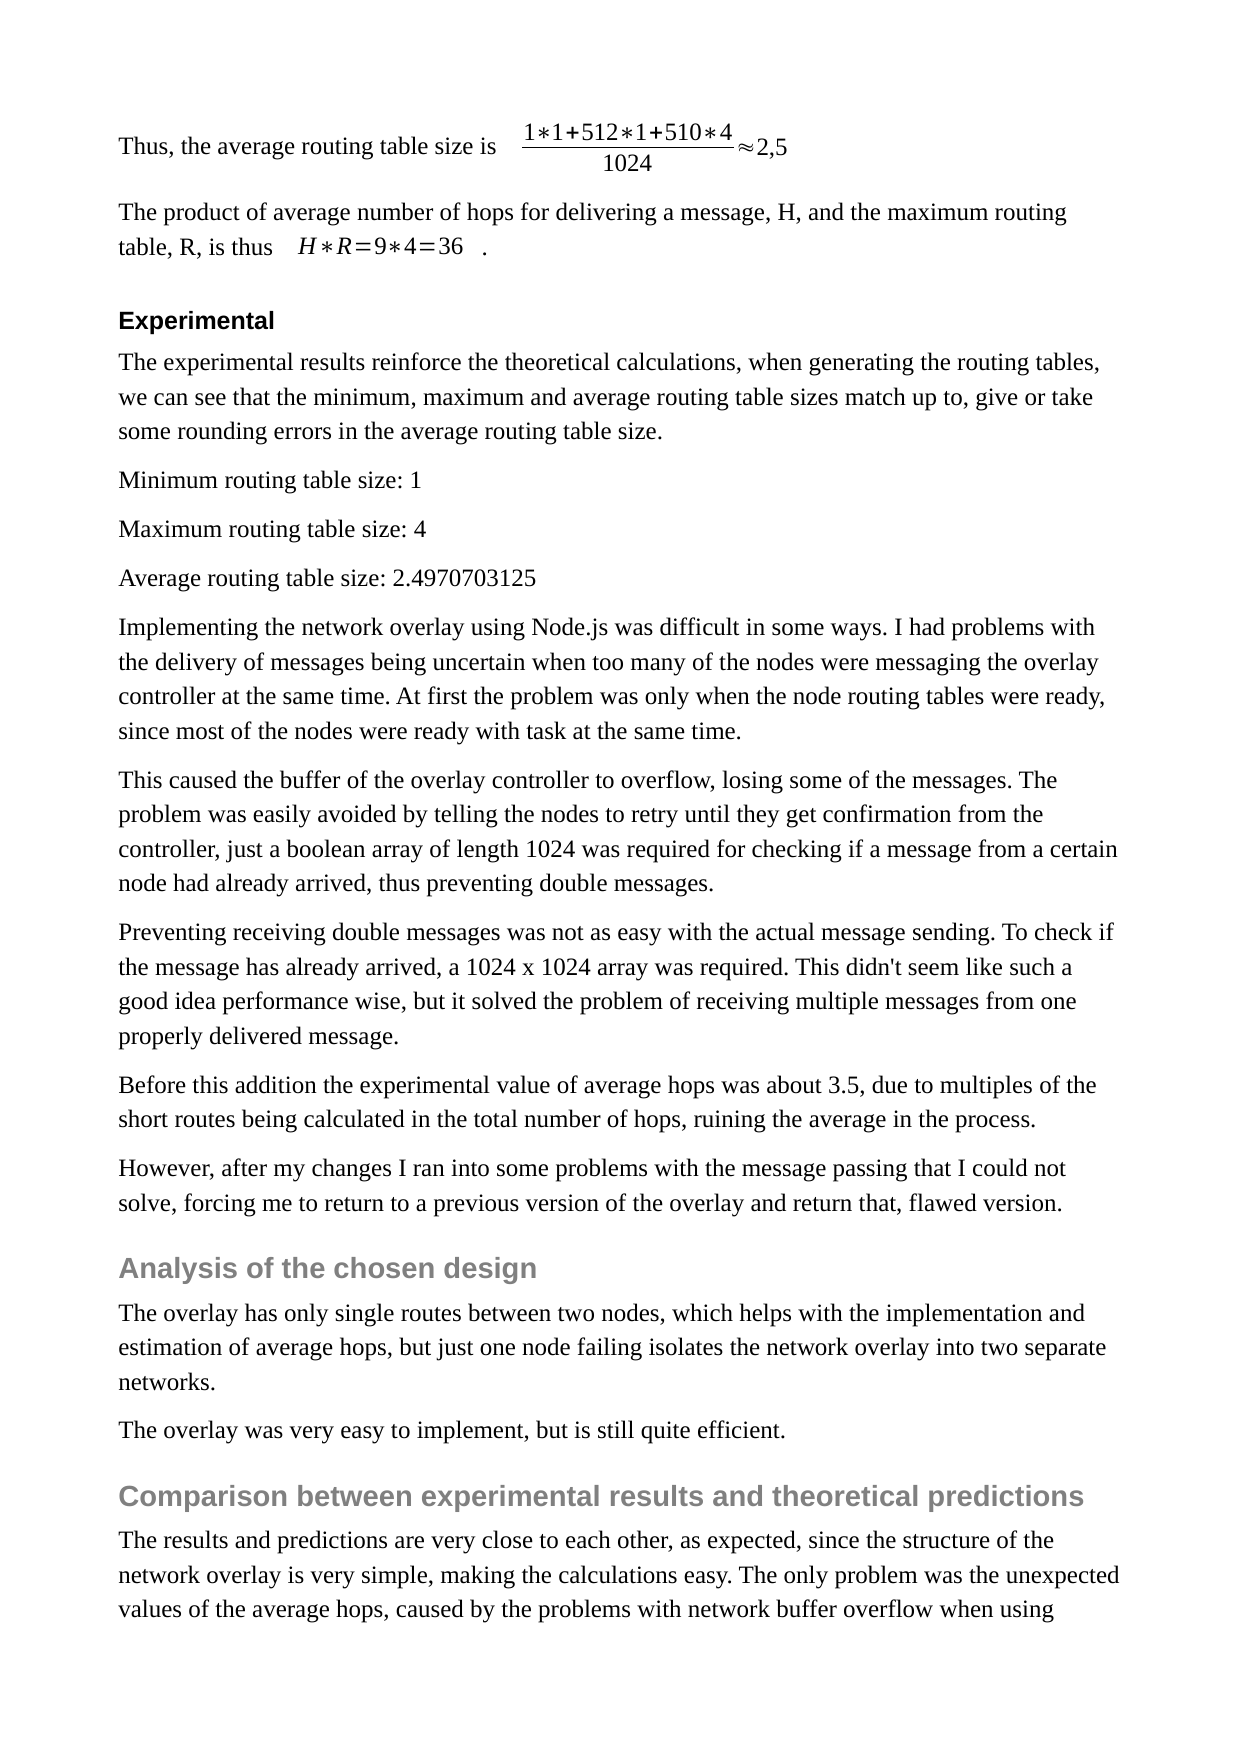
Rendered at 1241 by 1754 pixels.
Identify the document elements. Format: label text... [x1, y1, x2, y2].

text The overlay was very easy to implement, but is still quite efficient. [118, 1416, 1122, 1444]
text Preventing receiving double messages was not as easy with the actual message sending. To check if the message has already arrived, a 1024 x 1024 array was required. This didn't seem like such a good idea performance wise, but it solved the problem of receiving multiple messages from one properly delivered message. [118, 917, 1122, 1049]
text Maximum routing table size: 4 [118, 514, 1122, 543]
subtitle Comparison between experimental results and theoretical predictions [118, 1479, 1122, 1513]
text The overlay has only single routes between two nodes, which helps with the implementation and estimation of average hops, but just one node failing isolates the network overlay into two separate networks. [118, 1298, 1122, 1395]
text Thus, the average routing table size is [118, 118, 1122, 177]
text Before this addition the experimental value of average hops was about 3.5, due to multiples of the short routes being calculated in the total number of hops, ruining the average in the process. [118, 1070, 1122, 1133]
text The results and predictions are very close to each other, as expected, since the structure of the network overlay is very simple, making the calculations easy. The only problem was the unexpected values of the average hops, caused by the problems with network buffer overflow when using [118, 1525, 1122, 1623]
text This caused the buffer of the overlay controller to overflow, losing some of the messages. The problem was easily avoided by telling the nodes to retry until they get confirmation from the controller, just a boolean array of length 1024 was required for checking if a message from a certain node had already arrived, thus preventing double messages. [118, 765, 1122, 897]
text Minimum routing table size: 1 [118, 465, 1122, 494]
text However, after my changes I ran into some problems with the message passing that I could not solve, forcing me to return to a previous version of the overlay and return that, flawed version. [118, 1153, 1122, 1217]
text The experimental results reinforce the theoretical calculations, when generating the routing tables, we can see that the minimum, maximum and average routing table sizes match up to, give or take some rounding errors in the average routing table size. [118, 347, 1122, 445]
text Implementing the network overlay using Node.js was difficult in some ways. I had problems with the delivery of messages being uncertain when too many of the nodes were messaging the overlay controller at the same time. At first the problem was only when the node routing tables were ready, since most of the nodes were ready with task at the same time. [118, 612, 1122, 744]
text The product of average number of hops for delivering a message, H, and the maximum routing table, R, is thus . [118, 197, 1122, 261]
subtitle Experimental [118, 306, 1122, 335]
text Average routing table size: 2.4970703125 [118, 563, 1122, 592]
subtitle Analysis of the chosen design [118, 1252, 1122, 1285]
